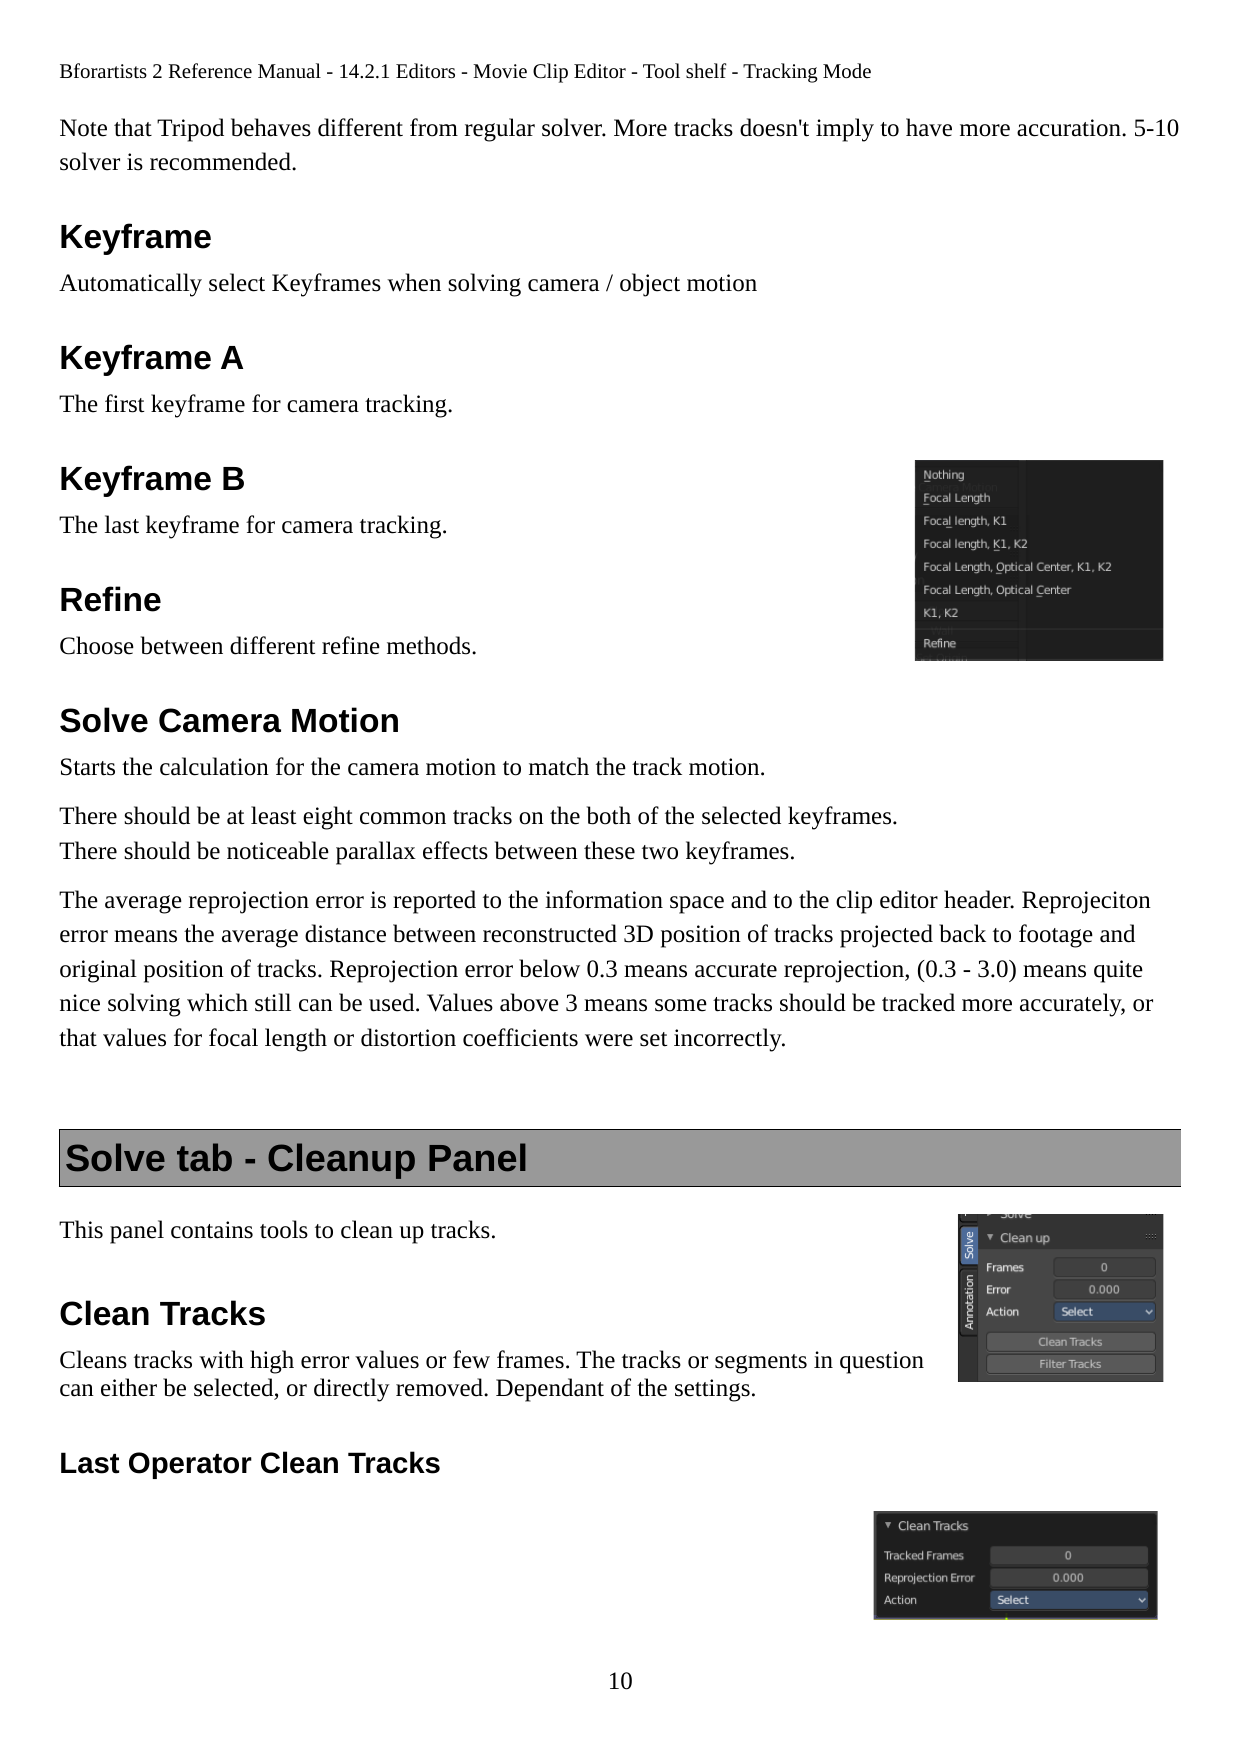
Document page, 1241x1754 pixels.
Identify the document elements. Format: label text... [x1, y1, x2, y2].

text Note that Tripod behaves different from regular solver. More tracks doesn't imply to have more accuration. 5-10 solver is recommended. [59, 113, 1181, 176]
subtitle Keyframe B [59, 459, 1181, 498]
subtitle Last Operator Clean Tracks [59, 1446, 1181, 1479]
table_header Solve tab - Cleanup Panel [60, 1130, 1181, 1186]
subtitle Keyframe A [59, 338, 1181, 377]
text This panel contains tools to clean up tracks. [59, 1215, 957, 1244]
picture [957, 1214, 1164, 1382]
subtitle Keyframe [59, 217, 1181, 256]
text Automatically select Keyframes when solving camera / object motion [59, 268, 1181, 297]
text Choose between different refine methods. [59, 631, 914, 660]
subtitle Clean Tracks [59, 1294, 957, 1332]
subtitle [1164, 580, 1181, 619]
text There should be noticeable parallax effects between these two keyframes. [59, 836, 1181, 864]
text The first keyframe for camera tracking. [59, 389, 1181, 418]
text The average reprojection error is reported to the information space and to the clip editor header. Reprojeciton error means the average distance between reconstructed 3D position of tracks projected back to footage and original position of tracks. Reprojection error below 0.3 means accurate reprojection, (0.3 - 3.0) means quite nice solving which still can be used. Values above 3 means some tracks should be tracked more accurately, or that values for focal length or distortion coefficients were set incorrectly. [59, 885, 1181, 1052]
subtitle Refine [59, 580, 914, 619]
picture [873, 1511, 1158, 1620]
text Starts the calculation for the camera motion to match the track motion. [59, 752, 1181, 781]
text The last keyframe for camera tracking. [59, 510, 914, 539]
text There should be at least eight common tracks on the both of the selected keyframes. [59, 801, 1181, 830]
text Cleans tracks with high error values or few frames. The tracks or segments in question can either be selected, or directly removed. Dependant of the settings. [59, 1345, 1181, 1402]
subtitle Solve Camera Motion [59, 701, 1181, 740]
picture [914, 460, 1164, 661]
subtitle [1164, 1294, 1181, 1332]
